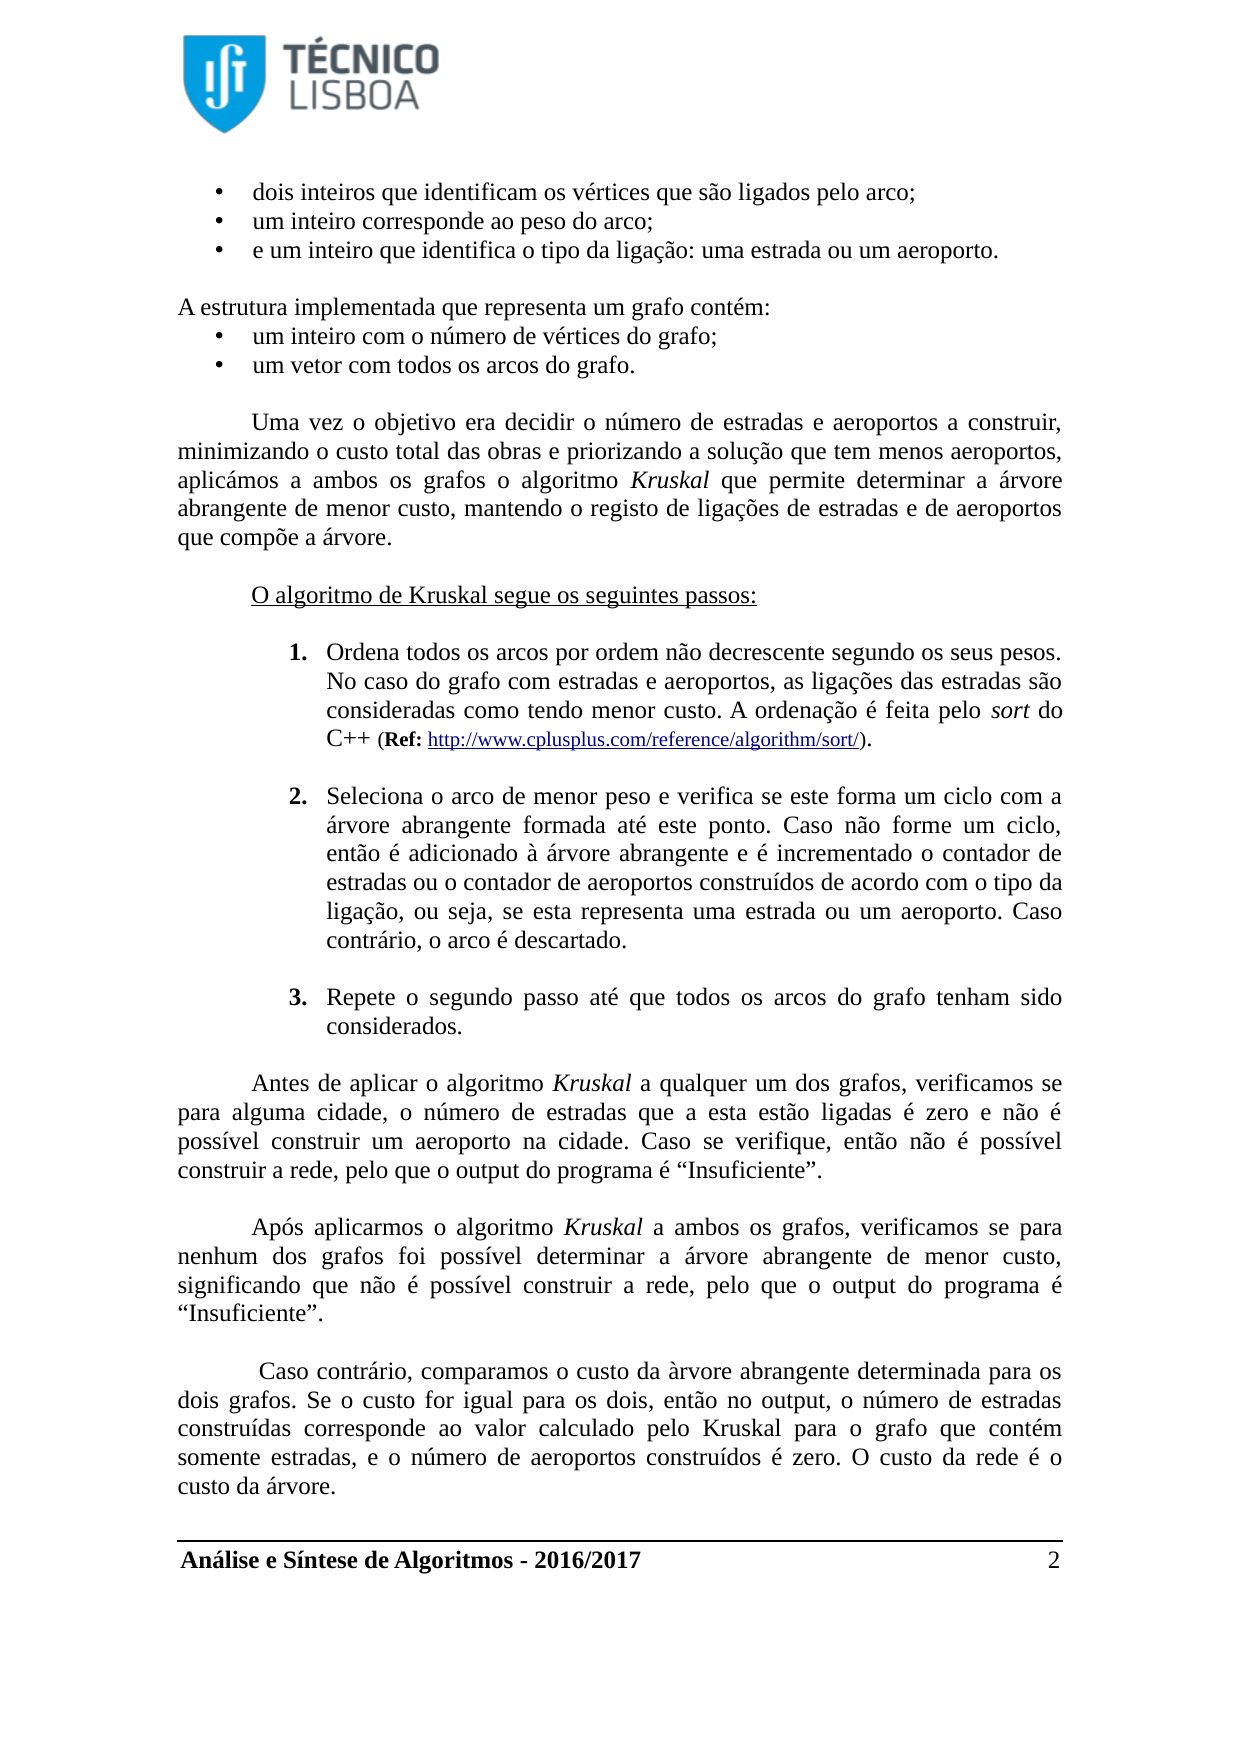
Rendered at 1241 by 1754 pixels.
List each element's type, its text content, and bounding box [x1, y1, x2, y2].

list Repete o segundo passo até que todos os arcos do grafo tenham sido considerados. [288, 982, 1063, 1040]
list Ordena todos os arcos por ordem não decrescente segundo os seus pesos. No caso do grafo com estradas e aeroportos, as ligações das estradas são consideradas como tendo menor custo. A ordenação é feita pelo sort do C++ (Ref: http://www.cplusplus.com/reference/algorithm/sort/). [288, 637, 1063, 752]
text A estrutura implementada que representa um grafo contém: [177, 292, 1063, 321]
text Uma vez o objetivo era decidir o número de estradas e aeroportos a construir, minimizando o custo total das obras e priorizando a solução que tem menos aeroportos, aplicámos a ambos os grafos o algoritmo Kruskal que permite determinar a árvore abrangente de menor custo, mantendo o registo de ligações de estradas e de aeroportos que compõe a árvore. [177, 407, 1063, 551]
list e um inteiro que identifica o tipo da ligação: uma estrada ou um aeroporto. [215, 235, 1063, 263]
text O algoritmo de Kruskal segue os seguintes passos: [177, 580, 1063, 608]
text Antes de aplicar o algoritmo Kruskal a qualquer um dos grafos, verificamos se para alguma cidade, o número de estradas que a esta estão ligadas é zero e não é possível construir um aeroporto na cidade. Caso se verifique, então não é possível construir a rede, pelo que o output do programa é “Insuficiente”. [177, 1068, 1063, 1183]
list dois inteiros que identificam os vértices que são ligados pelo arco; [215, 177, 1063, 206]
list um inteiro corresponde ao peso do arco; [215, 206, 1063, 235]
text Caso contrário, comparamos o custo da àrvore abrangente determinada para os dois grafos. Se o custo for igual para os dois, então no output, o número de estradas construídas corresponde ao valor calculado pelo Kruskal para o grafo que contém somente estradas, e o número de aeroportos construídos é zero. O custo da rede é o custo da árvore. [177, 1356, 1063, 1500]
list um vetor com todos os arcos do grafo. [215, 350, 1063, 378]
list um inteiro com o número de vértices do grafo; [215, 321, 1063, 350]
text Após aplicarmos o algoritmo Kruskal a ambos os grafos, verificamos se para nenhum dos grafos foi possível determinar a árvore abrangente de menor custo, significando que não é possível construir a rede, pelo que o output do programa é “Insuficiente”. [177, 1212, 1063, 1327]
picture [182, 33, 440, 134]
list Seleciona o arco de menor peso e verifica se este forma um ciclo com a árvore abrangente formada até este ponto. Caso não forme um ciclo, então é adicionado à árvore abrangente e é incrementado o contador de estradas ou o contador de aeroportos construídos de acordo com o tipo da ligação, ou seja, se esta representa uma estrada ou um aeroporto. Caso contrário, o arco é descartado. [288, 781, 1063, 953]
